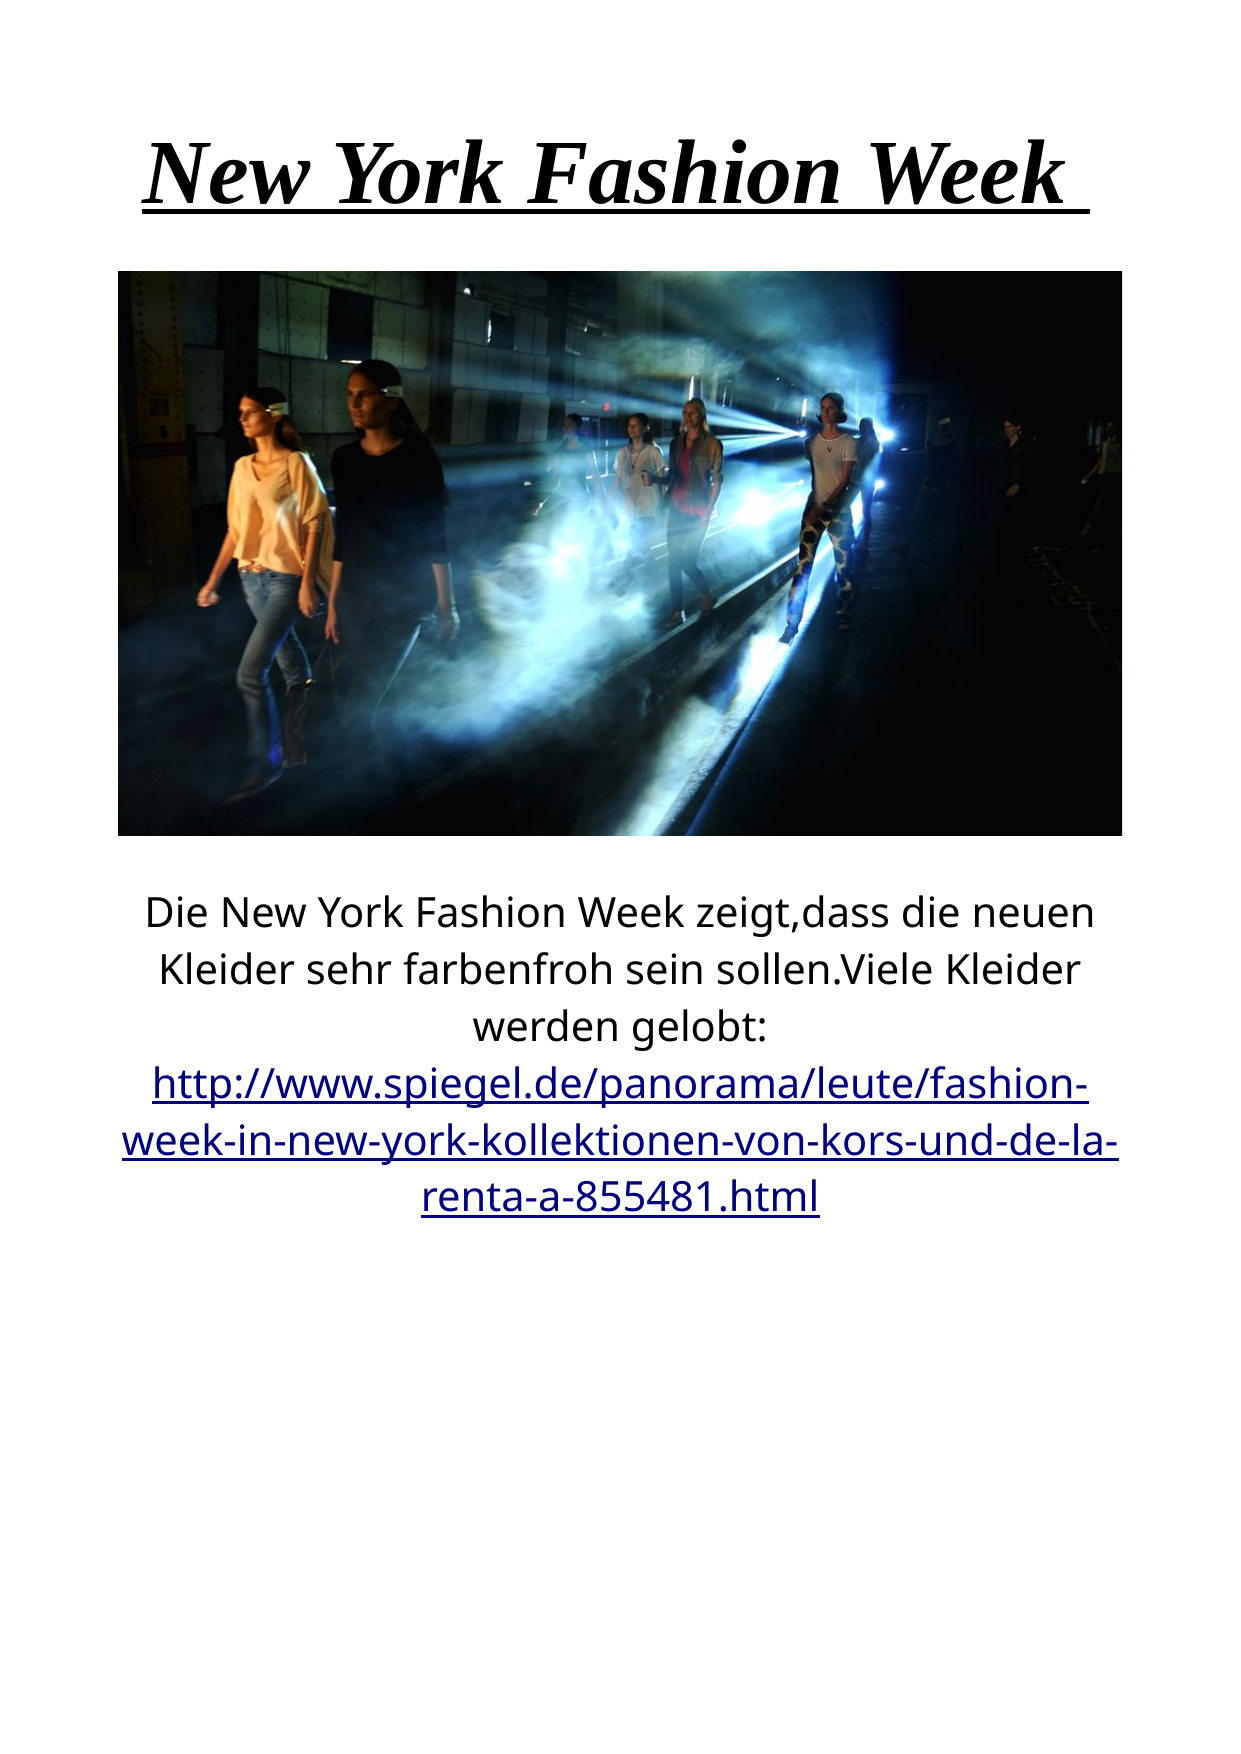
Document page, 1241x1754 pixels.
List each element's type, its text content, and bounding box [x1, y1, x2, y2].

picture [118, 271, 1123, 836]
text New York Fashion Week [118, 118, 1122, 223]
text http://www.spiegel.de/panorama/leute/fashion-week-in-new-york-kollektionen-von-kors-und-de-la-renta-a-855481.html [118, 1053, 1122, 1224]
text Die New York Fashion Week zeigt,dass die neuen Kleider sehr farbenfroh sein sollen.Viele Kleider werden gelobt: [118, 883, 1122, 1053]
